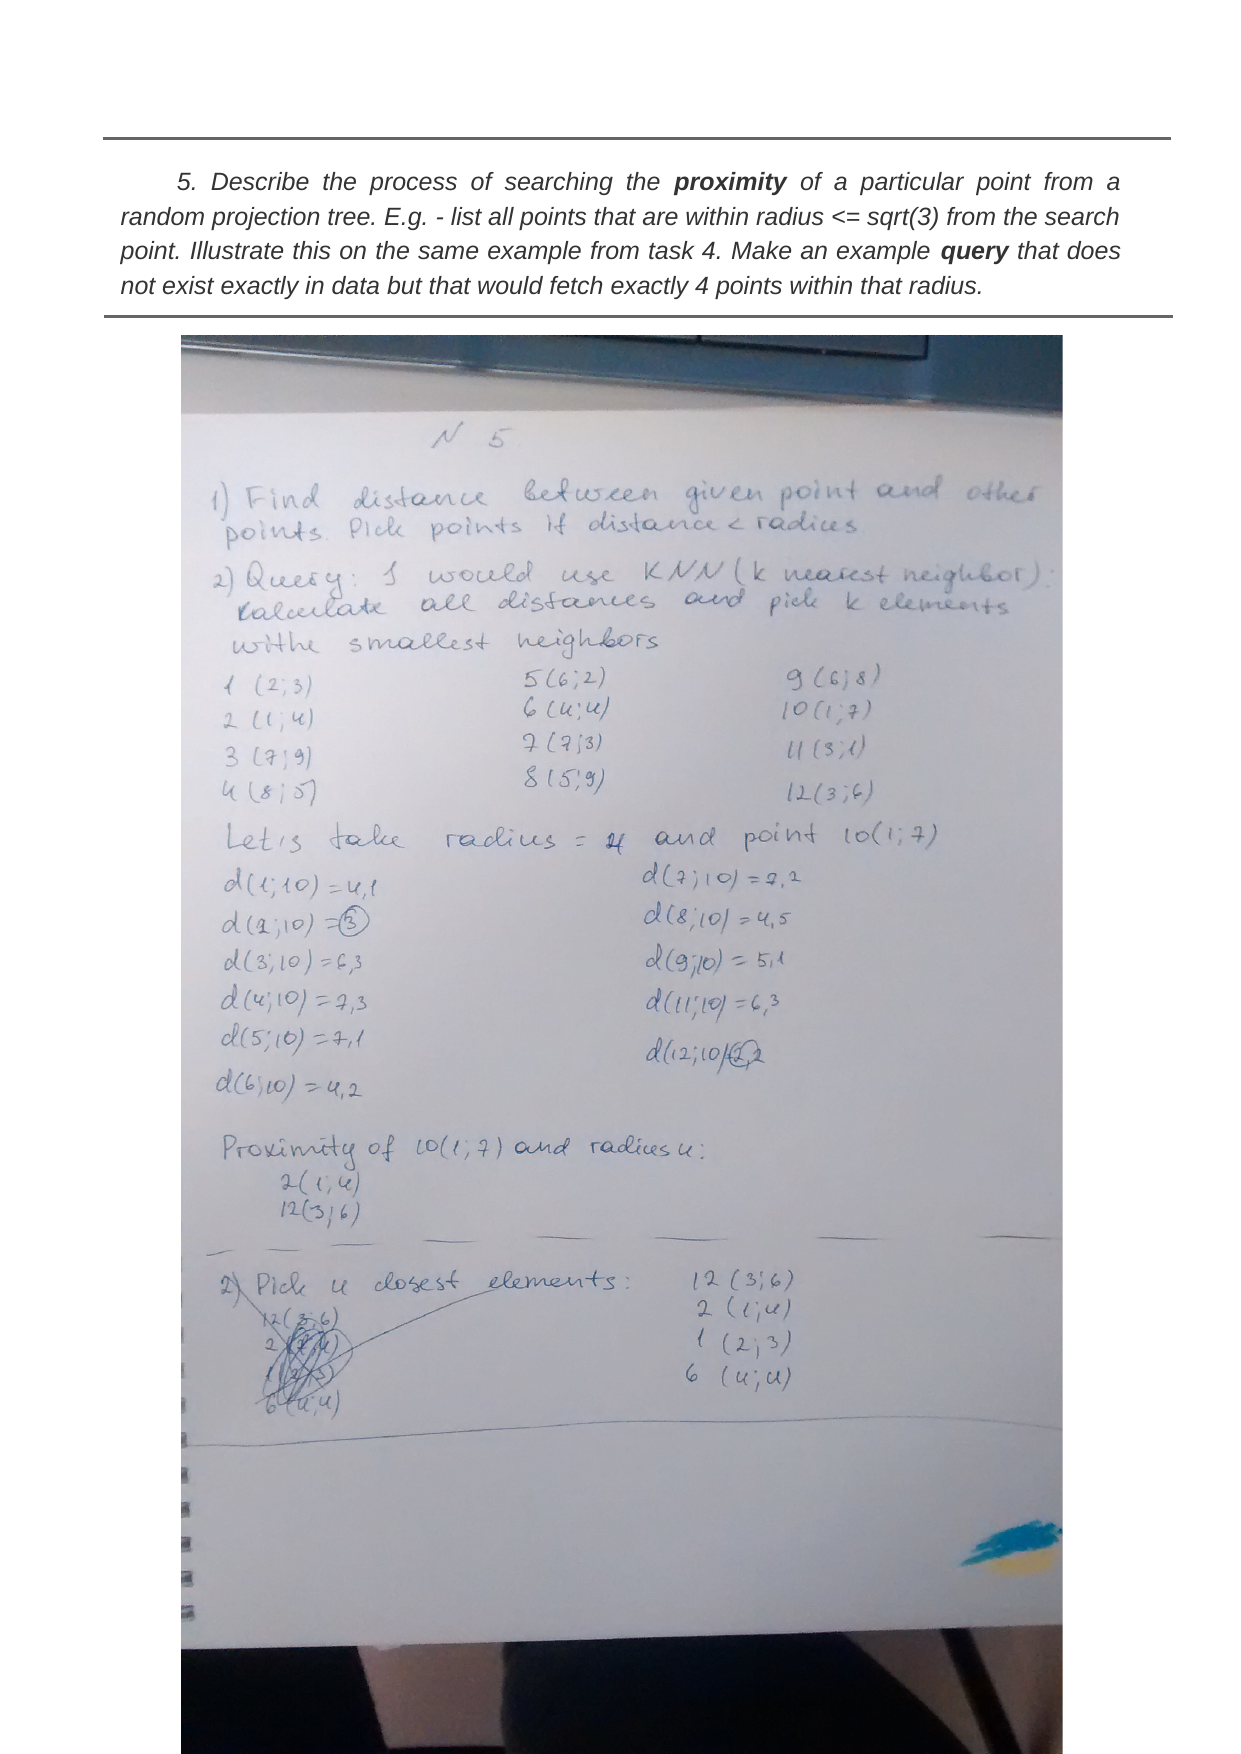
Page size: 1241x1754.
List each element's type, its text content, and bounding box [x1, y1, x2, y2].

picture [181, 335, 1063, 1754]
text 5. Describe the process of searching the proximity of a particular point from a random projection tree. E.g. - list all points that are within radius <= sqrt(3) from the search point. Illustrate this on the same example from task 4. Make an example query that does not exist exactly in data but that would fetch exactly 4 points within that radius. [120, 167, 1123, 299]
